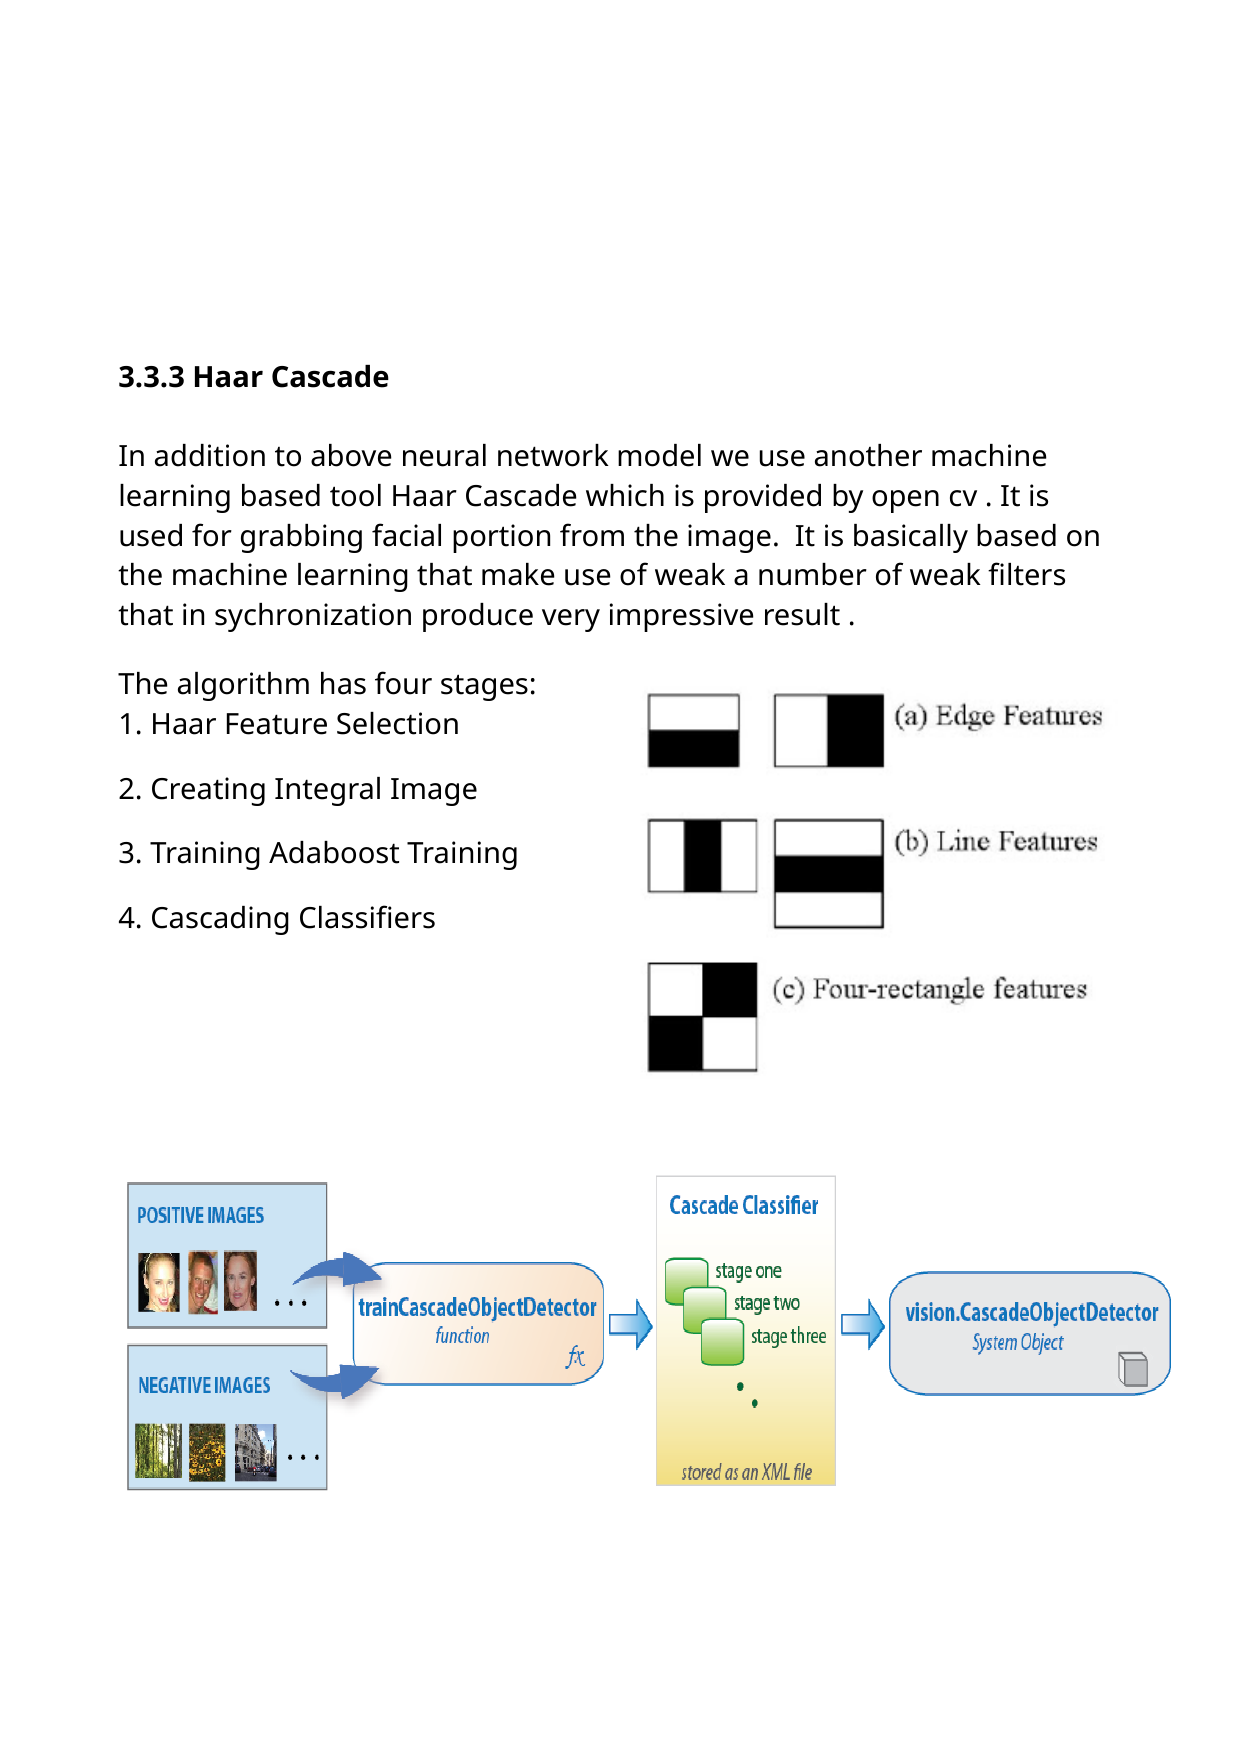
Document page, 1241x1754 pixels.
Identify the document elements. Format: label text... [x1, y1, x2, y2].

title 3. Training Adaboost Training [118, 833, 629, 872]
picture [629, 675, 1130, 1099]
text 3.3.3 Haar Cascade [118, 356, 1122, 396]
text In addition to above neural network model we use another machine learning based tool Haar Cascade which is provided by open cv . It is used for grabbing facial portion from the image. It is basically based on the machine learning that make use of weak a number of weak filters that in sychronization produce very impressive result . [118, 436, 1122, 634]
title 4. Cascading Classifiers [118, 897, 629, 937]
title The algorithm has four stages: [118, 663, 1122, 703]
picture [123, 1175, 1173, 1497]
text 1. Haar Feature Selection [118, 703, 629, 743]
title 2. Creating Integral Image [118, 768, 629, 808]
